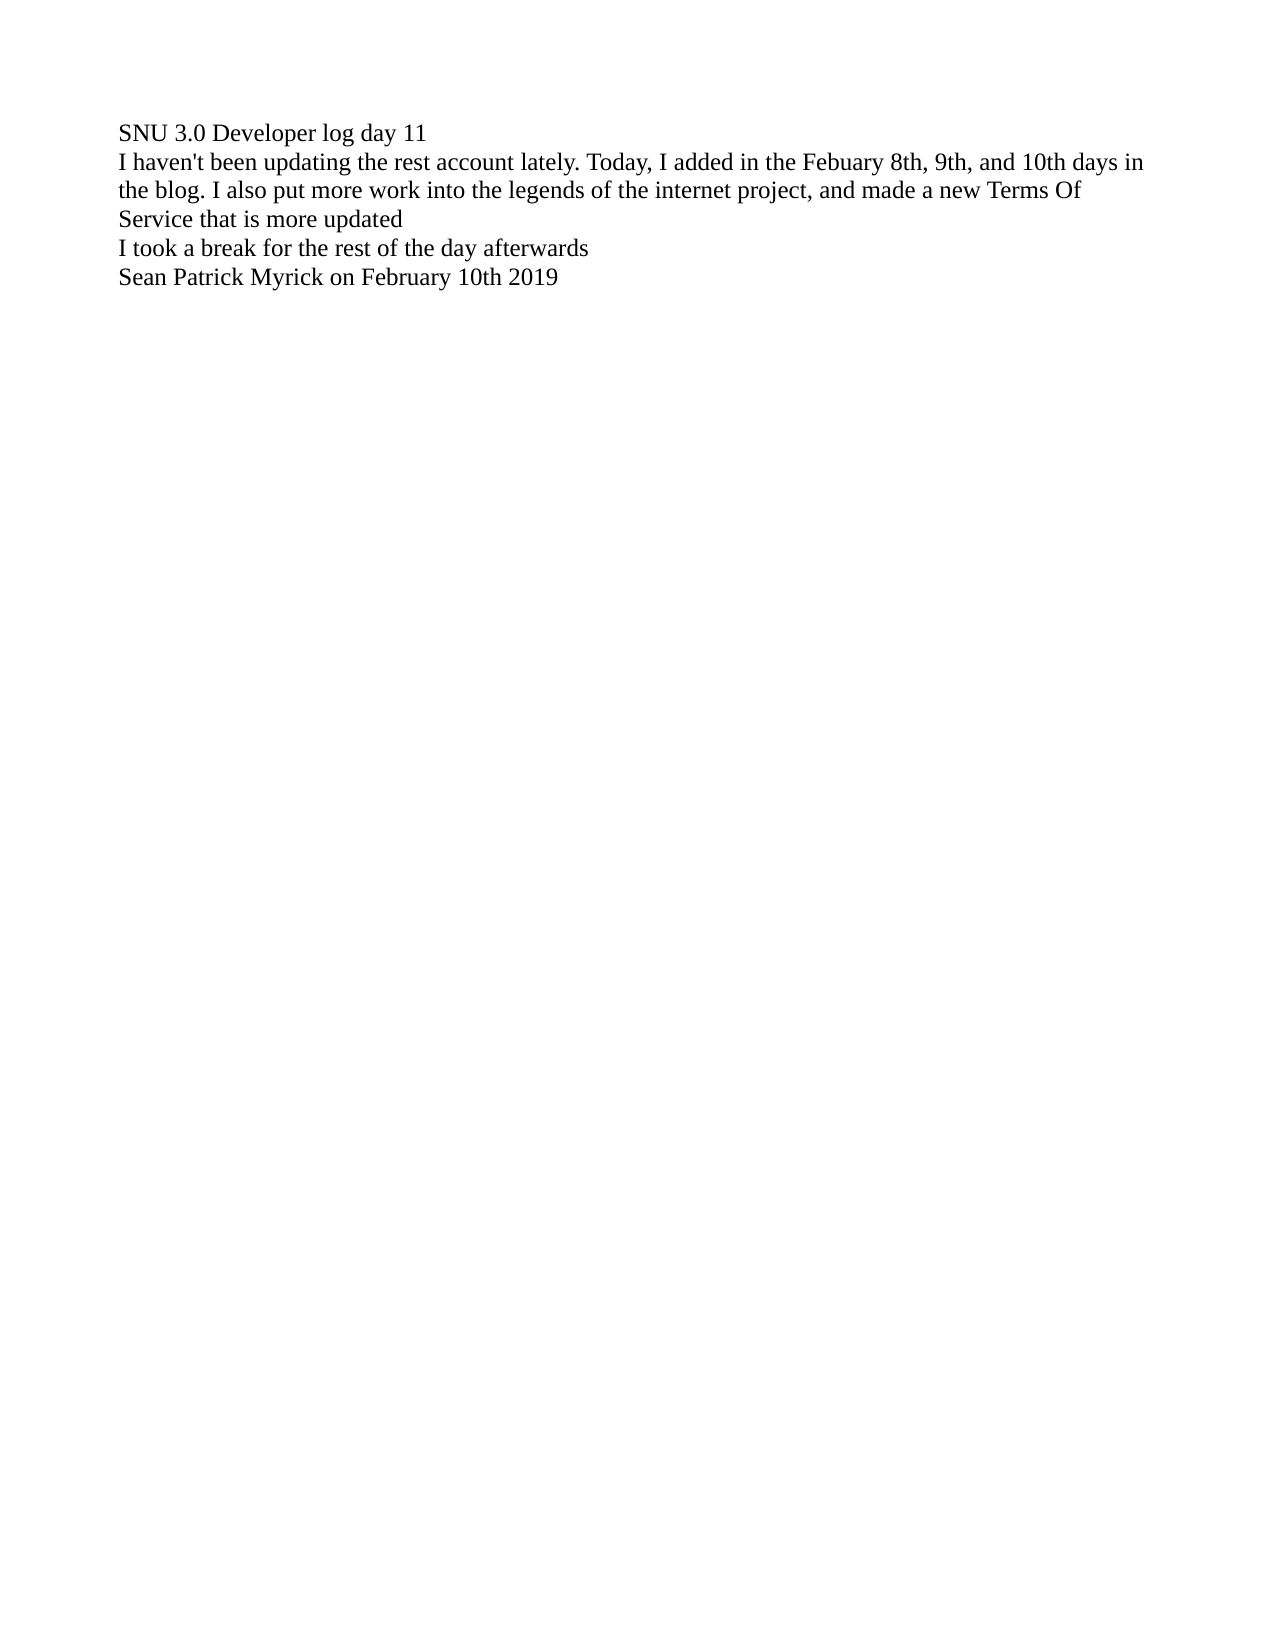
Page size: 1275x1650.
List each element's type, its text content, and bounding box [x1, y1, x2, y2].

text Sean Patrick Myrick on February 10th 2019 [118, 262, 1157, 291]
text I took a break for the rest of the day afterwards [118, 233, 1157, 262]
text SNU 3.0 Developer log day 11 [118, 118, 1157, 147]
text I haven't been updating the rest account lately. Today, I added in the Febuary 8th, 9th, and 10th days in the blog. I also put more work into the legends of the internet project, and made a new Terms Of Service that is more updated [118, 147, 1157, 233]
